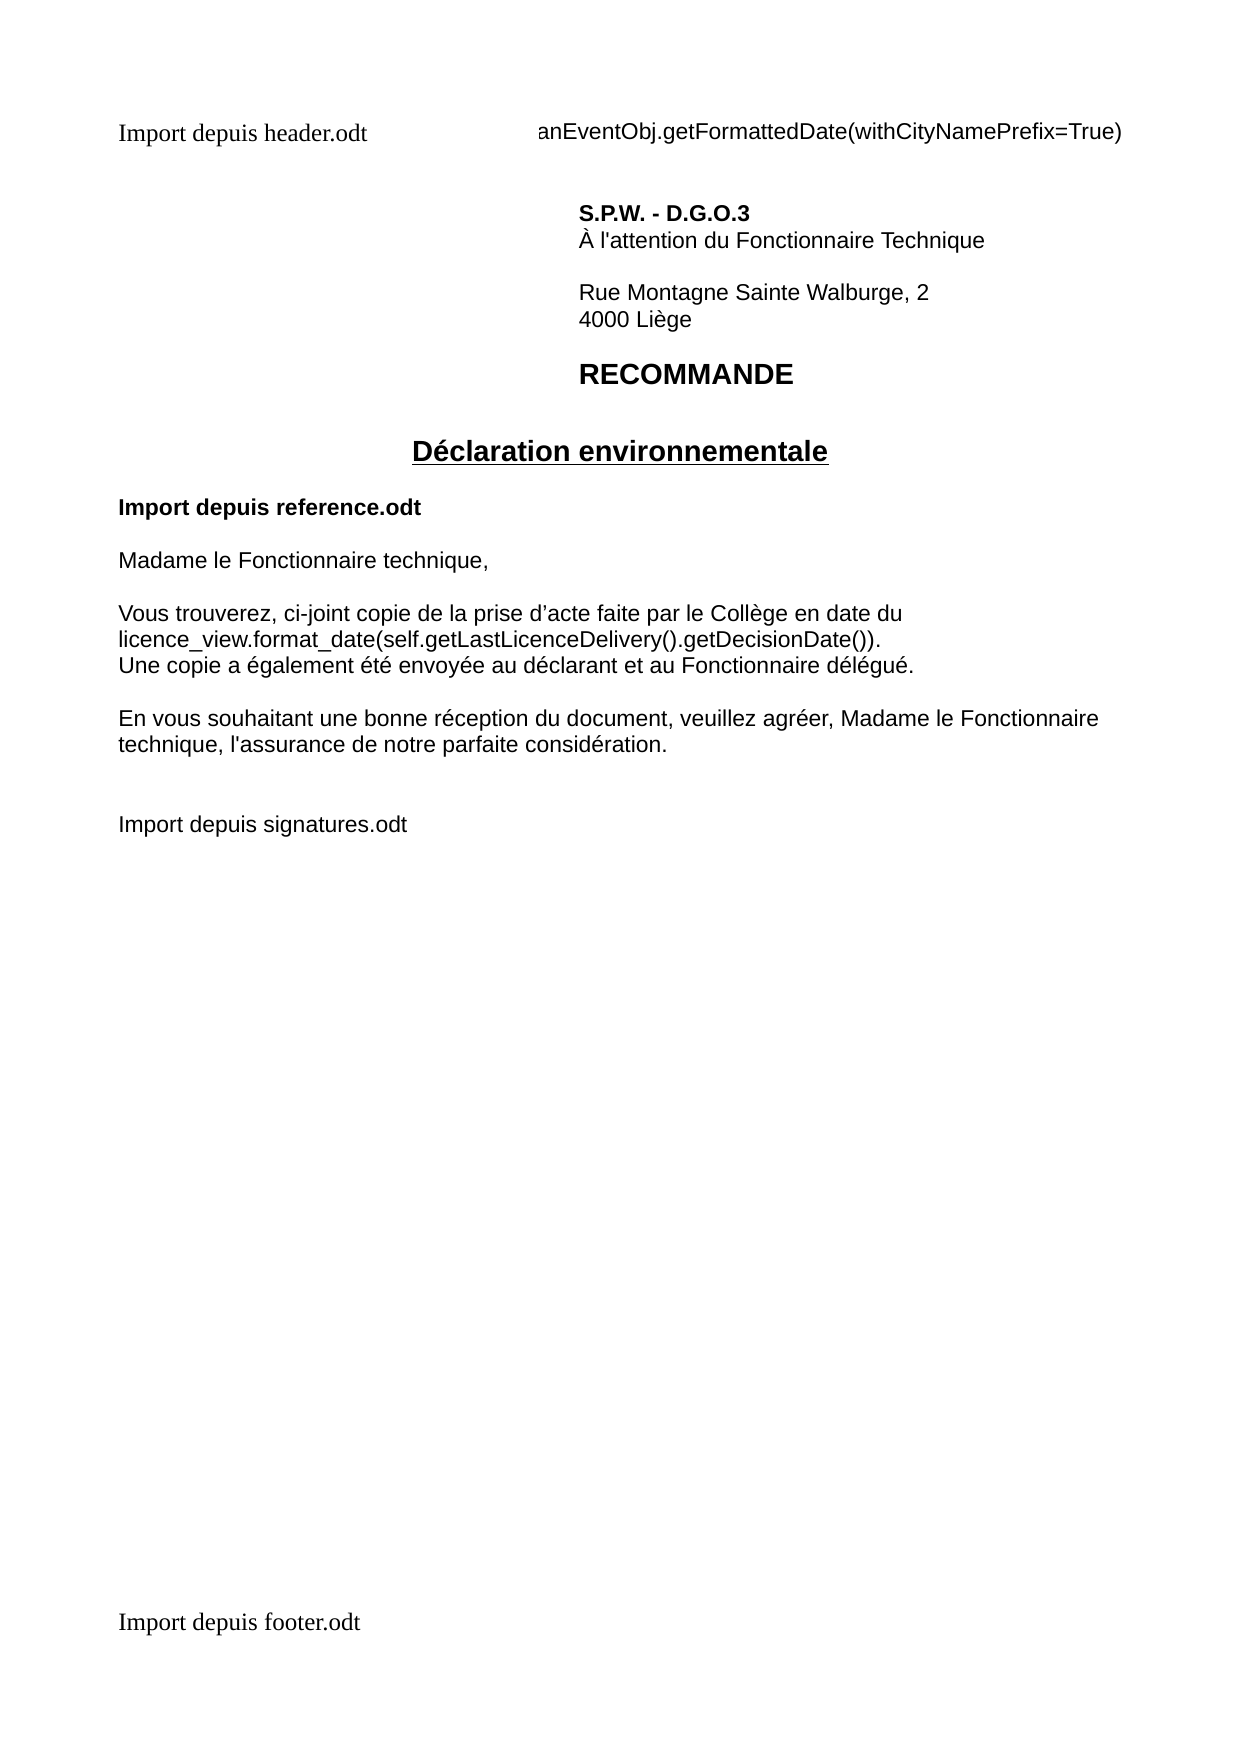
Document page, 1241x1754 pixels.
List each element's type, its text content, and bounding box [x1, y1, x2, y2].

text À l'attention du Fonctionnaire Technique [578, 227, 1081, 253]
text 4000 Liège [578, 306, 1081, 332]
text Madame le Fonctionnaire technique, [118, 547, 1122, 573]
title Déclaration environnementale [118, 434, 1122, 468]
subtitle RECOMMANDE [578, 357, 1081, 391]
text Une copie a également été envoyée au déclarant et au Fonctionnaire délégué. [118, 652, 1122, 679]
text En vous souhaitant une bonne réception du document, veuillez agréer, Madame le Fonctionnaire technique, l'assurance de notre parfaite considération. [118, 705, 1122, 758]
text S.P.W. - D.G.O.3 [578, 200, 1081, 227]
text urbanEventObj.getFormattedDate(withCityNamePrefix=True) [118, 147, 539, 427]
text urbanEventObj.getFormattedDate(withCityNamePrefix=True) [539, 118, 1122, 144]
text Import depuis header.odt [118, 118, 539, 147]
text Import depuis signatures.odt [118, 811, 1122, 837]
text Rue Montagne Sainte Walburge, 2 [578, 279, 1081, 306]
text Vous trouverez, ci-joint copie de la prise d’acte faite par le Collège en date du licence_view.format_date(self.getLastLicenceDelivery().getDecisionDate()). [118, 600, 1122, 652]
text Import depuis reference.odt [118, 494, 1122, 521]
